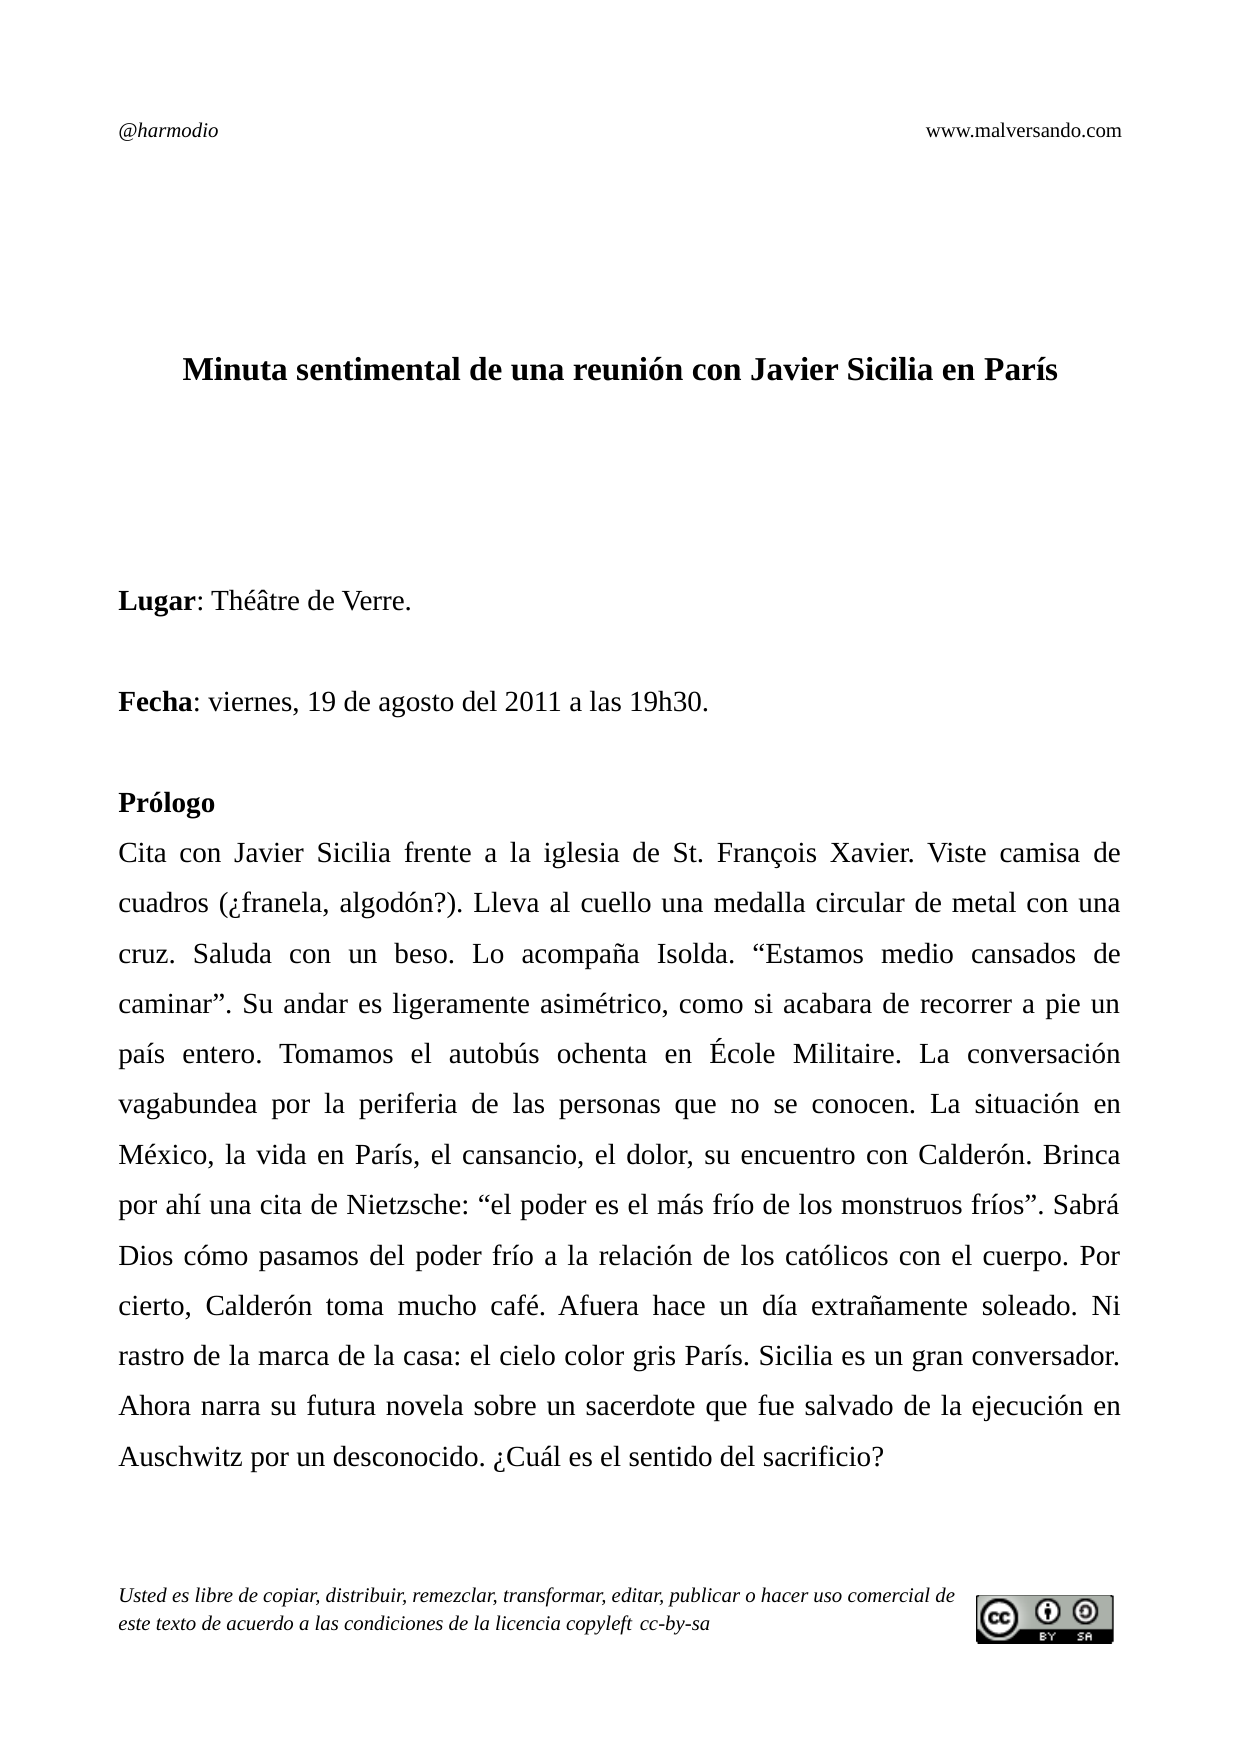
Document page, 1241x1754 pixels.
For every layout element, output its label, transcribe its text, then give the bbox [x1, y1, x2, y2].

picture [976, 1595, 1114, 1644]
text Lugar: Théâtre de Verre. [118, 583, 1122, 667]
text Prólogo [118, 785, 1122, 818]
text Minuta sentimental de una reunión con Javier Sicilia en París [118, 349, 1122, 387]
text Cita con Javier Sicilia frente a la iglesia de St. François Xavier. Viste camisa de cuadros (¿franela, algodón?). Lleva al cuello una medalla circular de metal con una cruz. Saluda con un beso. Lo acompaña Isolda. “Estamos medio cansados de caminar”. Su andar es ligeramente asimétrico, como si acabara de recorrer a pie un país entero. Tomamos el autobús ochenta en École Militaire. La conversación vagabundea por la periferia de las personas que no se conocen. La situación en México, la vida en París, el cansancio, el dolor, su encuentro con Calderón. Brinca por ahí una cita de Nietzsche: “el poder es el más frío de los monstruos fríos”. Sabrá Dios cómo pasamos del poder frío a la relación de los católicos con el cuerpo. Por cierto, Calderón toma mucho café. Afuera hace un día extrañamente soleado. Ni rastro de la marca de la casa: el cielo color gris París. Sicilia es un gran conversador. Ahora narra su futura novela sobre un sacerdote que fue salvado de la ejecución en Auschwitz por un desconocido. ¿Cuál es el sentido del sacrificio? [118, 835, 1122, 1472]
text Fecha: viernes, 19 de agosto del 2011 a las 19h30. [118, 684, 1122, 718]
